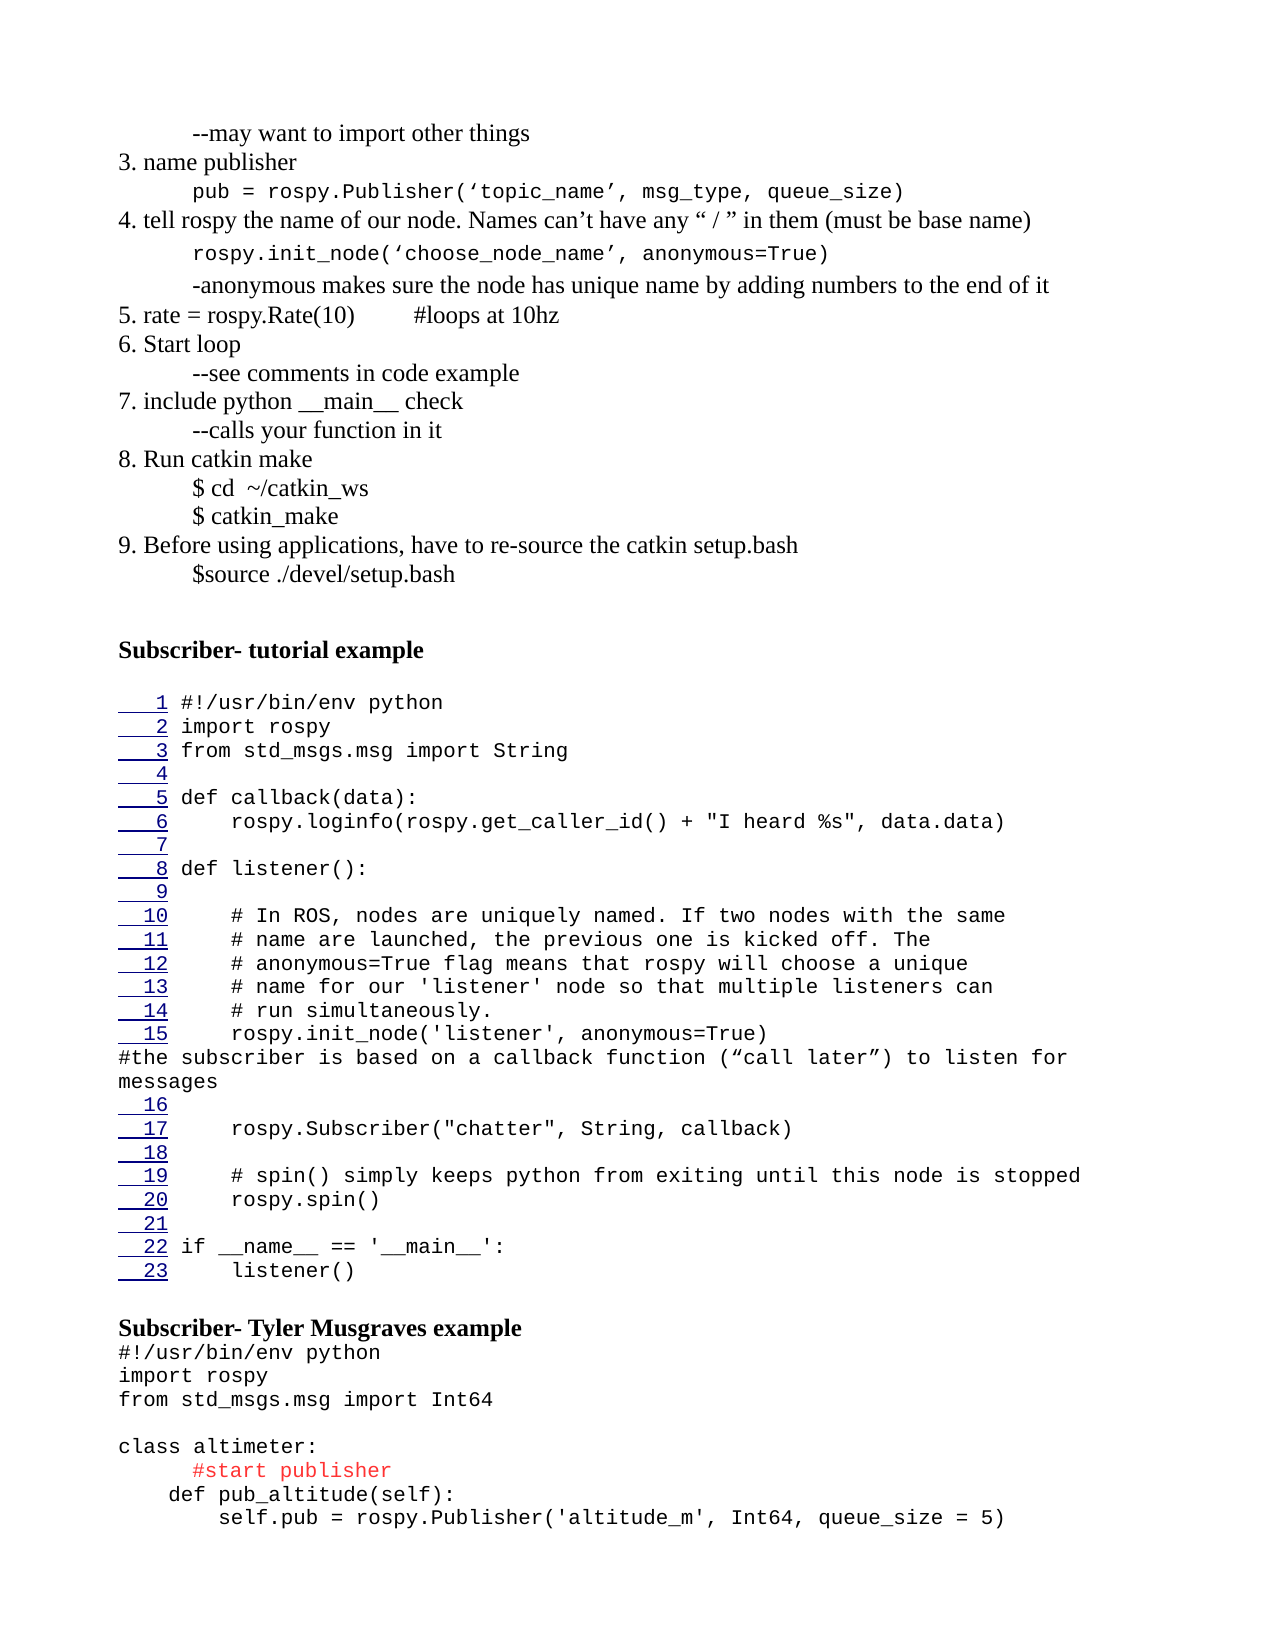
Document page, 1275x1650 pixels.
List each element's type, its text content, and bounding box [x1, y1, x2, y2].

text 14 # run simultaneously. [118, 1000, 1157, 1023]
text $ catkin_make [118, 501, 1157, 530]
text 7 [118, 834, 1157, 858]
text 4. tell rospy the name of our node. Names can’t have any “ / ” in them (must be base name) [118, 205, 1157, 234]
text #start publisher [118, 1460, 1157, 1484]
text 13 # name for our 'listener' node so that multiple listeners can [118, 976, 1157, 1000]
text pub = rospy.Publisher(‘topic_name’, msg_type, queue_size) [118, 176, 1157, 205]
text 10 # In ROS, nodes are uniquely named. If two nodes with the same [118, 905, 1157, 929]
text from std_msgs.msg import Int64 [118, 1389, 1157, 1413]
text $source ./devel/setup.bash [118, 559, 1157, 588]
text 6 rospy.loginfo(rospy.get_caller_id() + "I heard %s", data.data) [118, 811, 1157, 834]
text #the subscriber is based on a callback function (“call later”) to listen for messages [118, 1047, 1157, 1094]
text 9 [118, 882, 1157, 905]
text 21 [118, 1213, 1157, 1236]
text 11 # name are launched, the previous one is kicked off. The [118, 929, 1157, 952]
text Subscriber- Tyler Musgraves example [118, 1313, 1157, 1342]
text 5. rate = rospy.Rate(10) #loops at 10hz [118, 300, 1157, 329]
text #!/usr/bin/env python [118, 1342, 1157, 1365]
text 20 rospy.spin() [118, 1189, 1157, 1213]
text 7. include python __main__ check [118, 386, 1157, 415]
text 2 import rospy [118, 716, 1157, 740]
text 23 listener() [118, 1260, 1157, 1283]
text class altimeter: [118, 1436, 1157, 1460]
text 6. Start loop [118, 329, 1157, 358]
text 16 [118, 1094, 1157, 1118]
text 19 # spin() simply keeps python from exiting until this node is stopped [118, 1165, 1157, 1189]
text import rospy [118, 1365, 1157, 1389]
text 3. name publisher [118, 147, 1157, 176]
text 1 #!/usr/bin/env python [118, 692, 1157, 716]
text -anonymous makes sure the node has unique name by adding numbers to the end of it [118, 267, 1157, 300]
text 18 [118, 1142, 1157, 1165]
text self.pub = rospy.Publisher('altitude_m', Int64, queue_size = 5) [118, 1507, 1157, 1531]
text 5 def callback(data): [118, 787, 1157, 811]
text 8. Run catkin make [118, 444, 1157, 473]
text 15 rospy.init_node('listener', anonymous=True) [118, 1023, 1157, 1047]
text Subscriber- tutorial example [118, 635, 1157, 664]
text --calls your function in it [118, 415, 1157, 444]
text 12 # anonymous=True flag means that rospy will choose a unique [118, 952, 1157, 976]
text --may want to import other things [118, 118, 1157, 147]
text 3 from std_msgs.msg import String [118, 740, 1157, 763]
text 8 def listener(): [118, 858, 1157, 882]
text def pub_altitude(self): [118, 1484, 1157, 1507]
text 17 rospy.Subscriber("chatter", String, callback) [118, 1118, 1157, 1142]
text --see comments in code example [118, 358, 1157, 386]
text rospy.init_node(‘choose_node_name’, anonymous=True) [118, 243, 1157, 267]
text 22 if __name__ == '__main__': [118, 1236, 1157, 1260]
text $ cd ~/catkin_ws [118, 473, 1157, 501]
text 9. Before using applications, have to re-source the catkin setup.bash [118, 530, 1157, 559]
text 4 [118, 763, 1157, 787]
